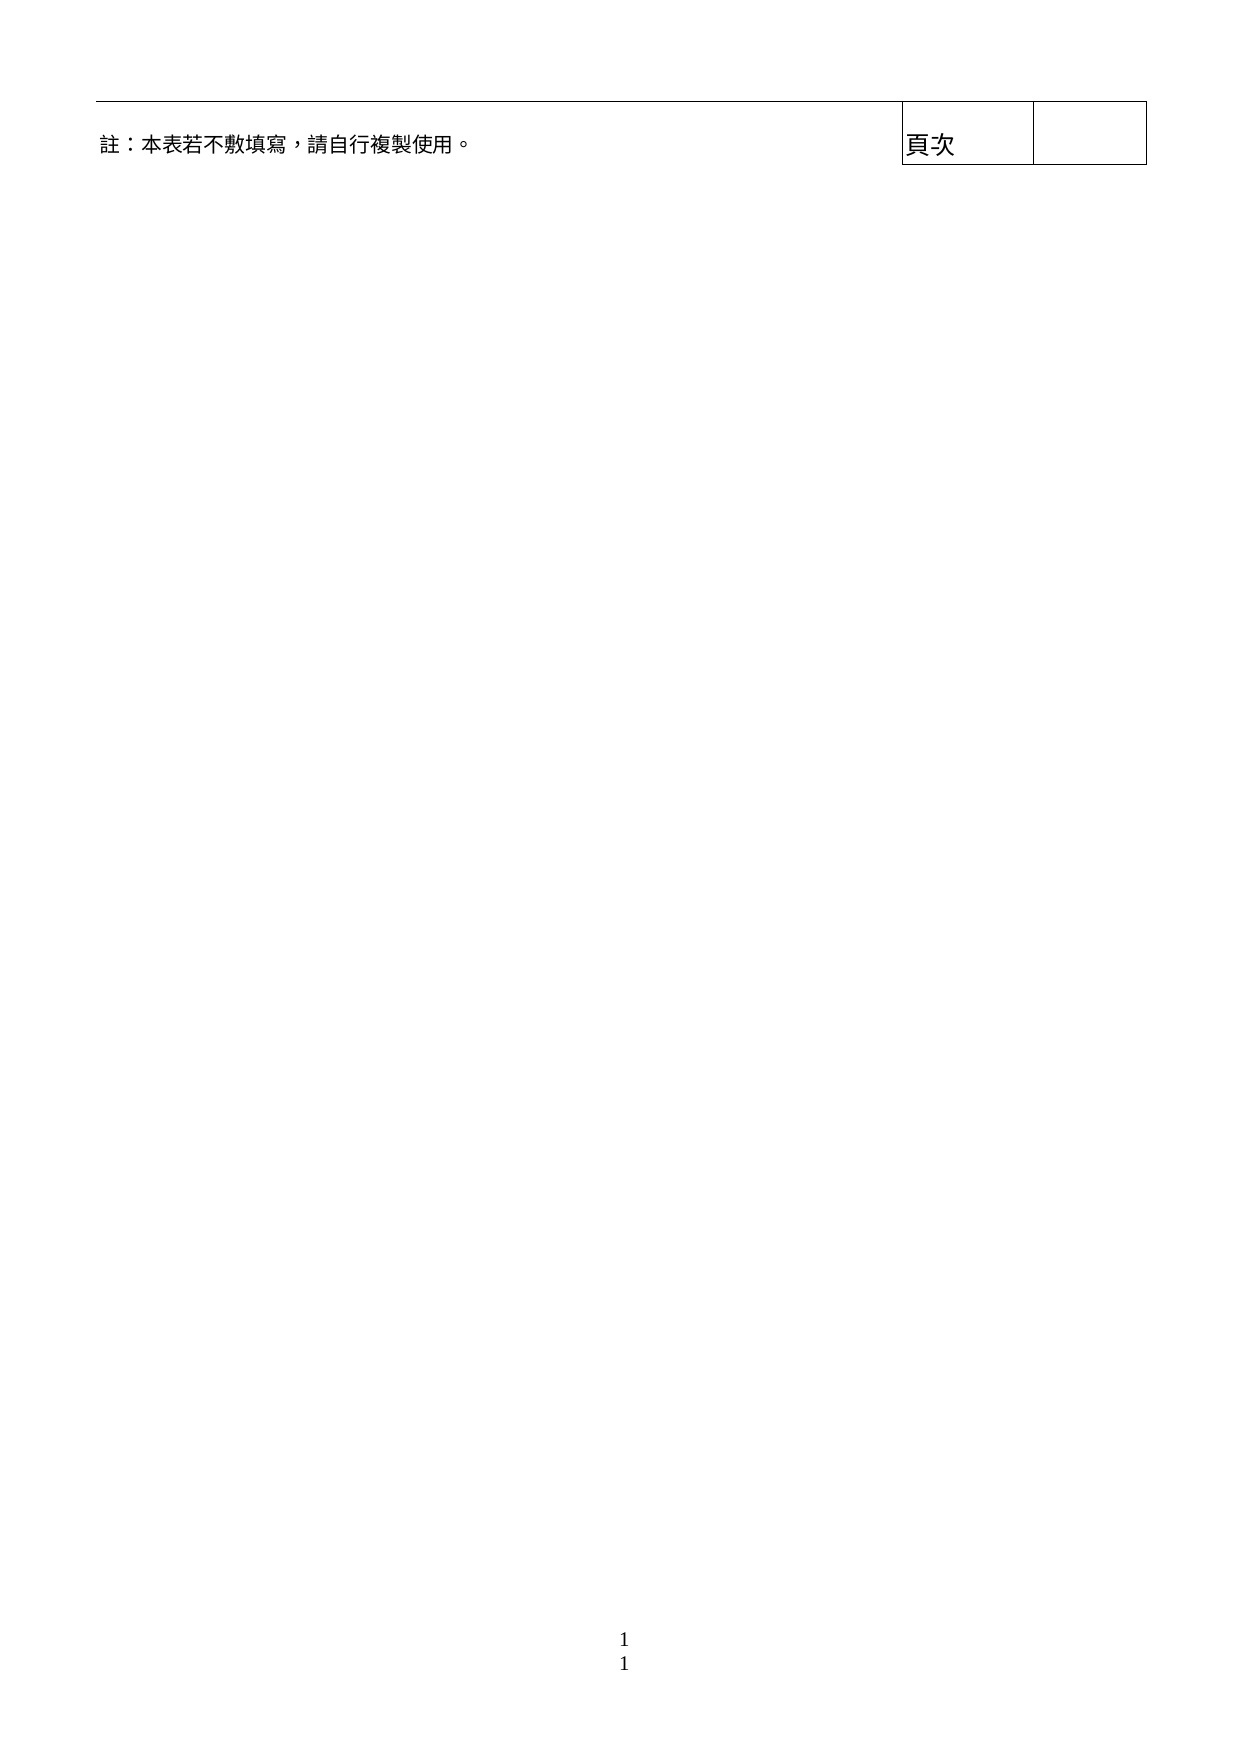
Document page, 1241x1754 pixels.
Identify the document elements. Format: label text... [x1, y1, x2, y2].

table_cell [1034, 102, 1146, 164]
table_cell 頁次 [903, 102, 1033, 164]
table_cell 註：本表若不敷填寫，請自行複製使用。 [96, 102, 902, 164]
